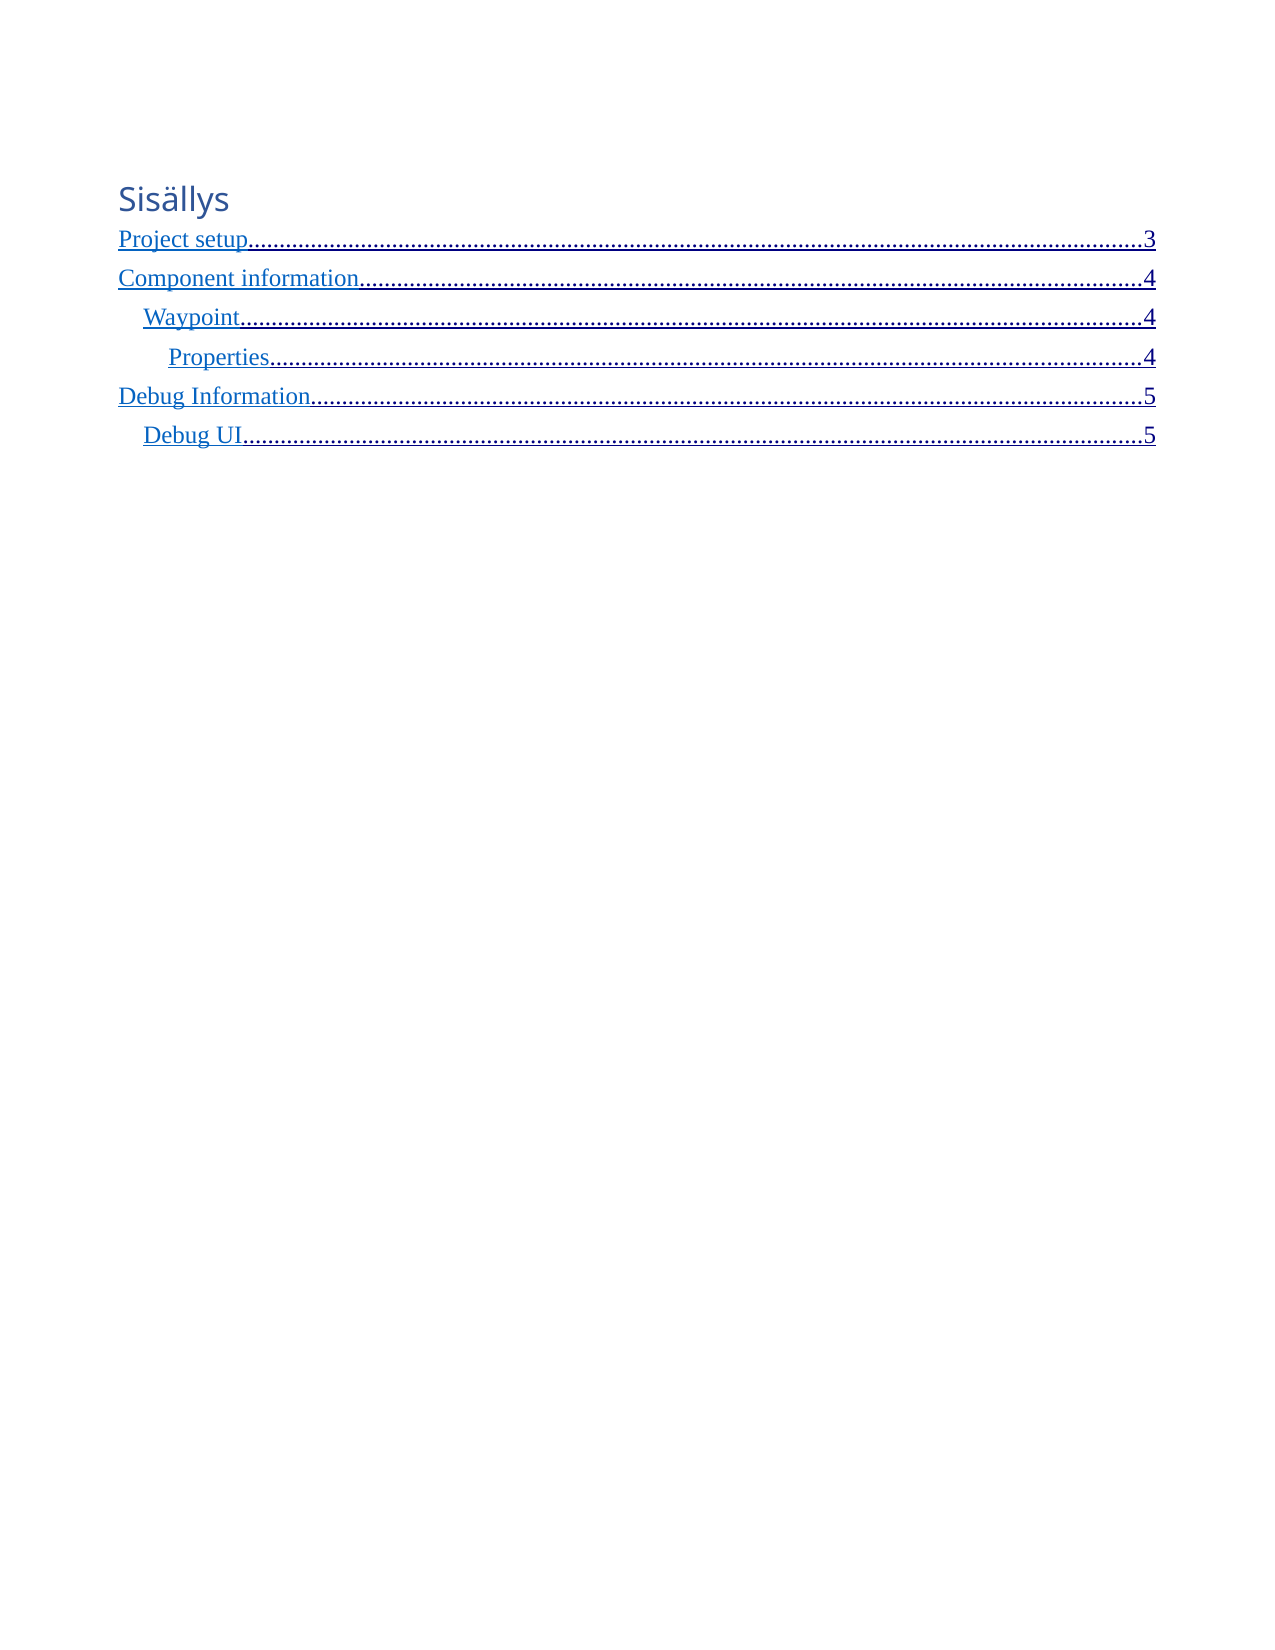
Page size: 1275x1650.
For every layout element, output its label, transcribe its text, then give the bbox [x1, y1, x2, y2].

text Debug Information 5 [118, 381, 1157, 409]
text Component information 4 [118, 263, 1157, 292]
text Project setup 3 [118, 224, 1157, 253]
text Debug UI 5 [143, 420, 1157, 449]
text Sisällys [118, 176, 1157, 221]
text Properties 4 [168, 342, 1157, 370]
text Waypoint 4 [143, 302, 1157, 331]
